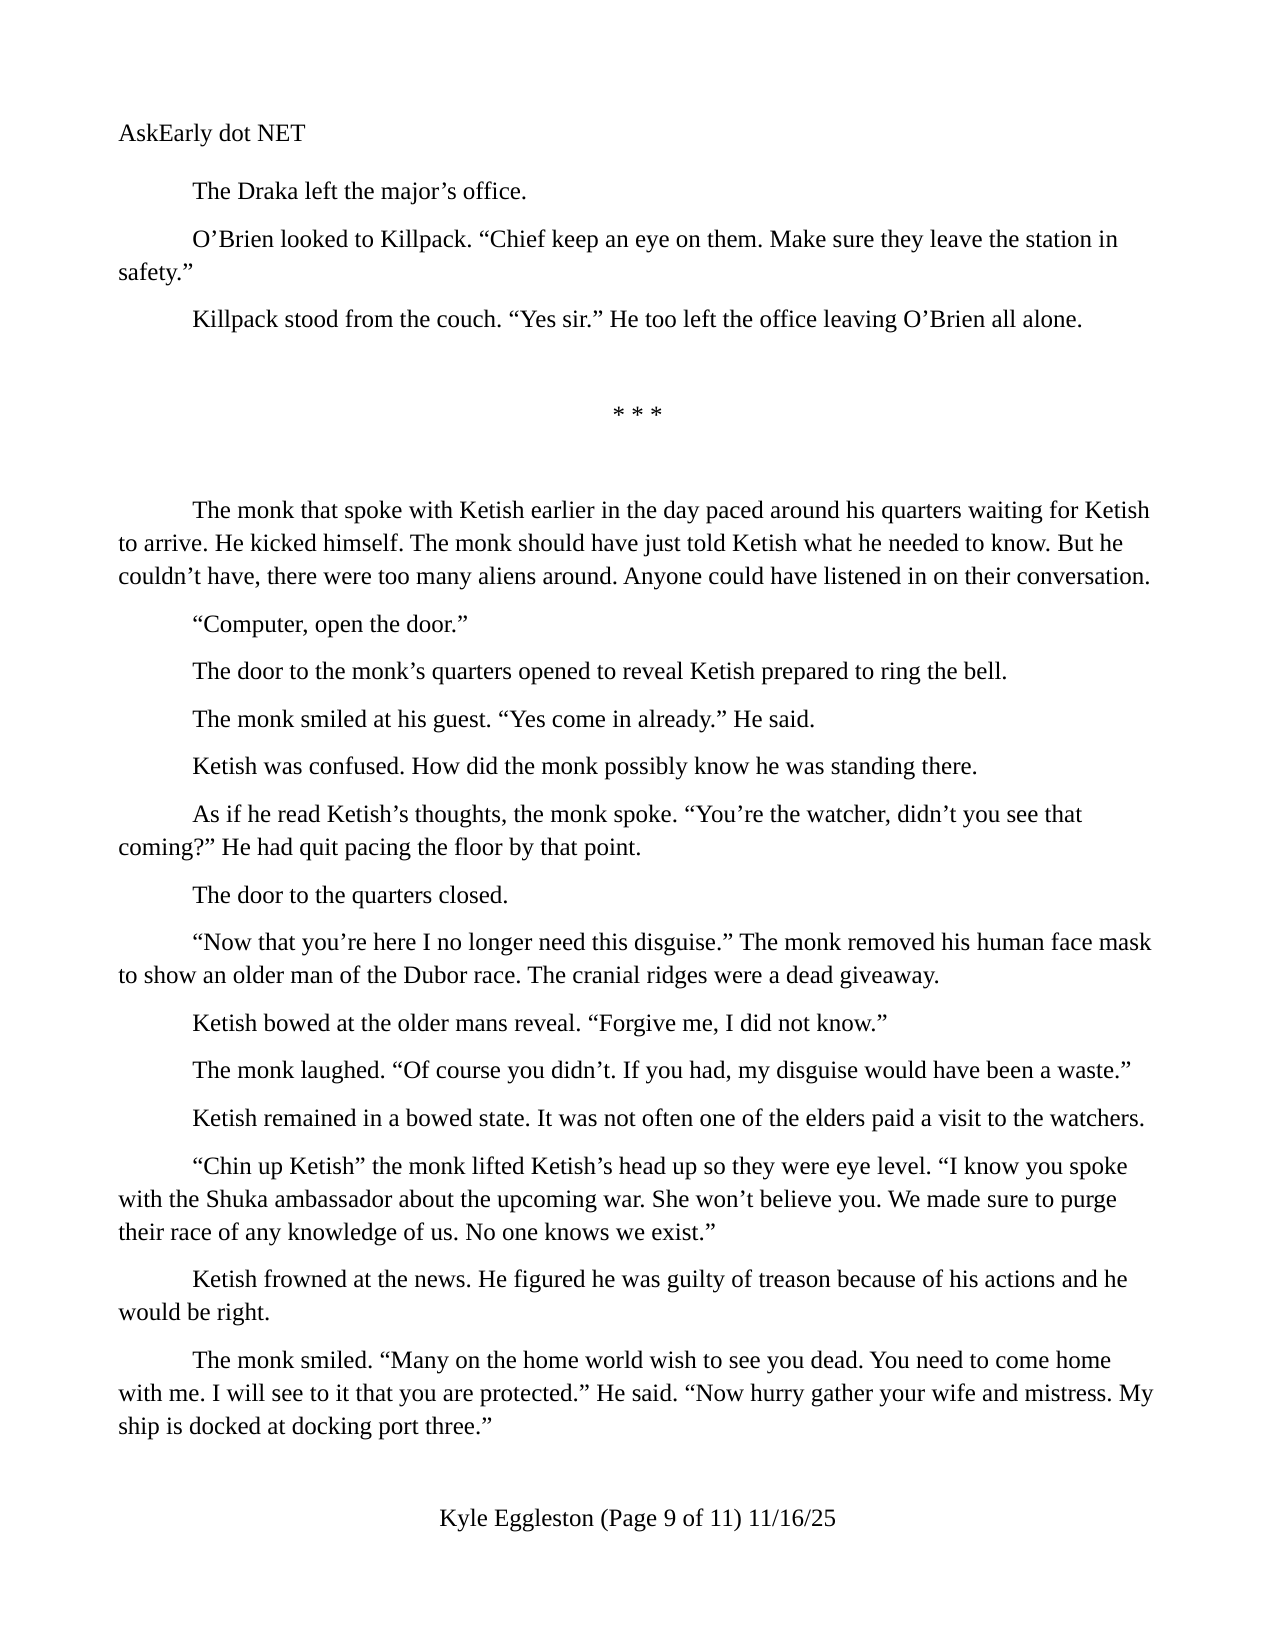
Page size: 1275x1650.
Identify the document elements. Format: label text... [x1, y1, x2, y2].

text The Draka left the major’s office. [118, 176, 1157, 205]
text Ketish remained in a bowed state. It was not often one of the elders paid a visit to the watchers. [118, 1103, 1157, 1132]
text O’Brien looked to Killpack. “Chief keep an eye on them. Make sure they leave the station in safety.” [118, 224, 1157, 286]
text The door to the quarters closed. [118, 880, 1157, 908]
text “Computer, open the door.” [118, 609, 1157, 637]
text The monk laughed. “Of course you didn’t. If you had, my disguise would have been a waste.” [118, 1056, 1157, 1084]
text The monk smiled at his guest. “Yes come in already.” He said. [118, 704, 1157, 733]
text As if he read Ketish’s thoughts, the monk spoke. “You’re the watcher, didn’t you see that coming?” He had quit pacing the floor by that point. [118, 799, 1157, 861]
text The door to the monk’s quarters opened to reveal Ketish prepared to ring the bell. [118, 656, 1157, 685]
text “Now that you’re here I no longer need this disguise.” The monk removed his human face mask to show an older man of the Dubor race. The cranial ridges were a dead giveaway. [118, 927, 1157, 989]
text Ketish frowned at the news. He figured he was guilty of treason because of his actions and he would be right. [118, 1264, 1157, 1326]
text * * * [118, 400, 1157, 428]
text Ketish bowed at the older mans reveal. “Forgive me, I did not know.” [118, 1008, 1157, 1037]
text Ketish was confused. How did the monk possibly know he was standing there. [118, 751, 1157, 780]
text The monk that spoke with Ketish earlier in the day paced around his quarters waiting for Ketish to arrive. He kicked himself. The monk should have just told Ketish what he needed to know. But he couldn’t have, there were too many aliens around. Anyone could have listened in on their conversation. [118, 495, 1157, 590]
text Killpack stood from the couch. “Yes sir.” He too left the office leaving O’Brien all alone. [118, 304, 1157, 333]
text “Chin up Ketish” the monk lifted Ketish’s head up so they were eye level. “I know you spoke with the Shuka ambassador about the upcoming war. She won’t believe you. We made sure to purge their race of any knowledge of us. No one knows we exist.” [118, 1151, 1157, 1246]
text The monk smiled. “Many on the home world wish to see you dead. You need to come home with me. I will see to it that you are protected.” He said. “Now hurry gather your wife and mistress. My ship is docked at docking port three.” [118, 1345, 1157, 1440]
